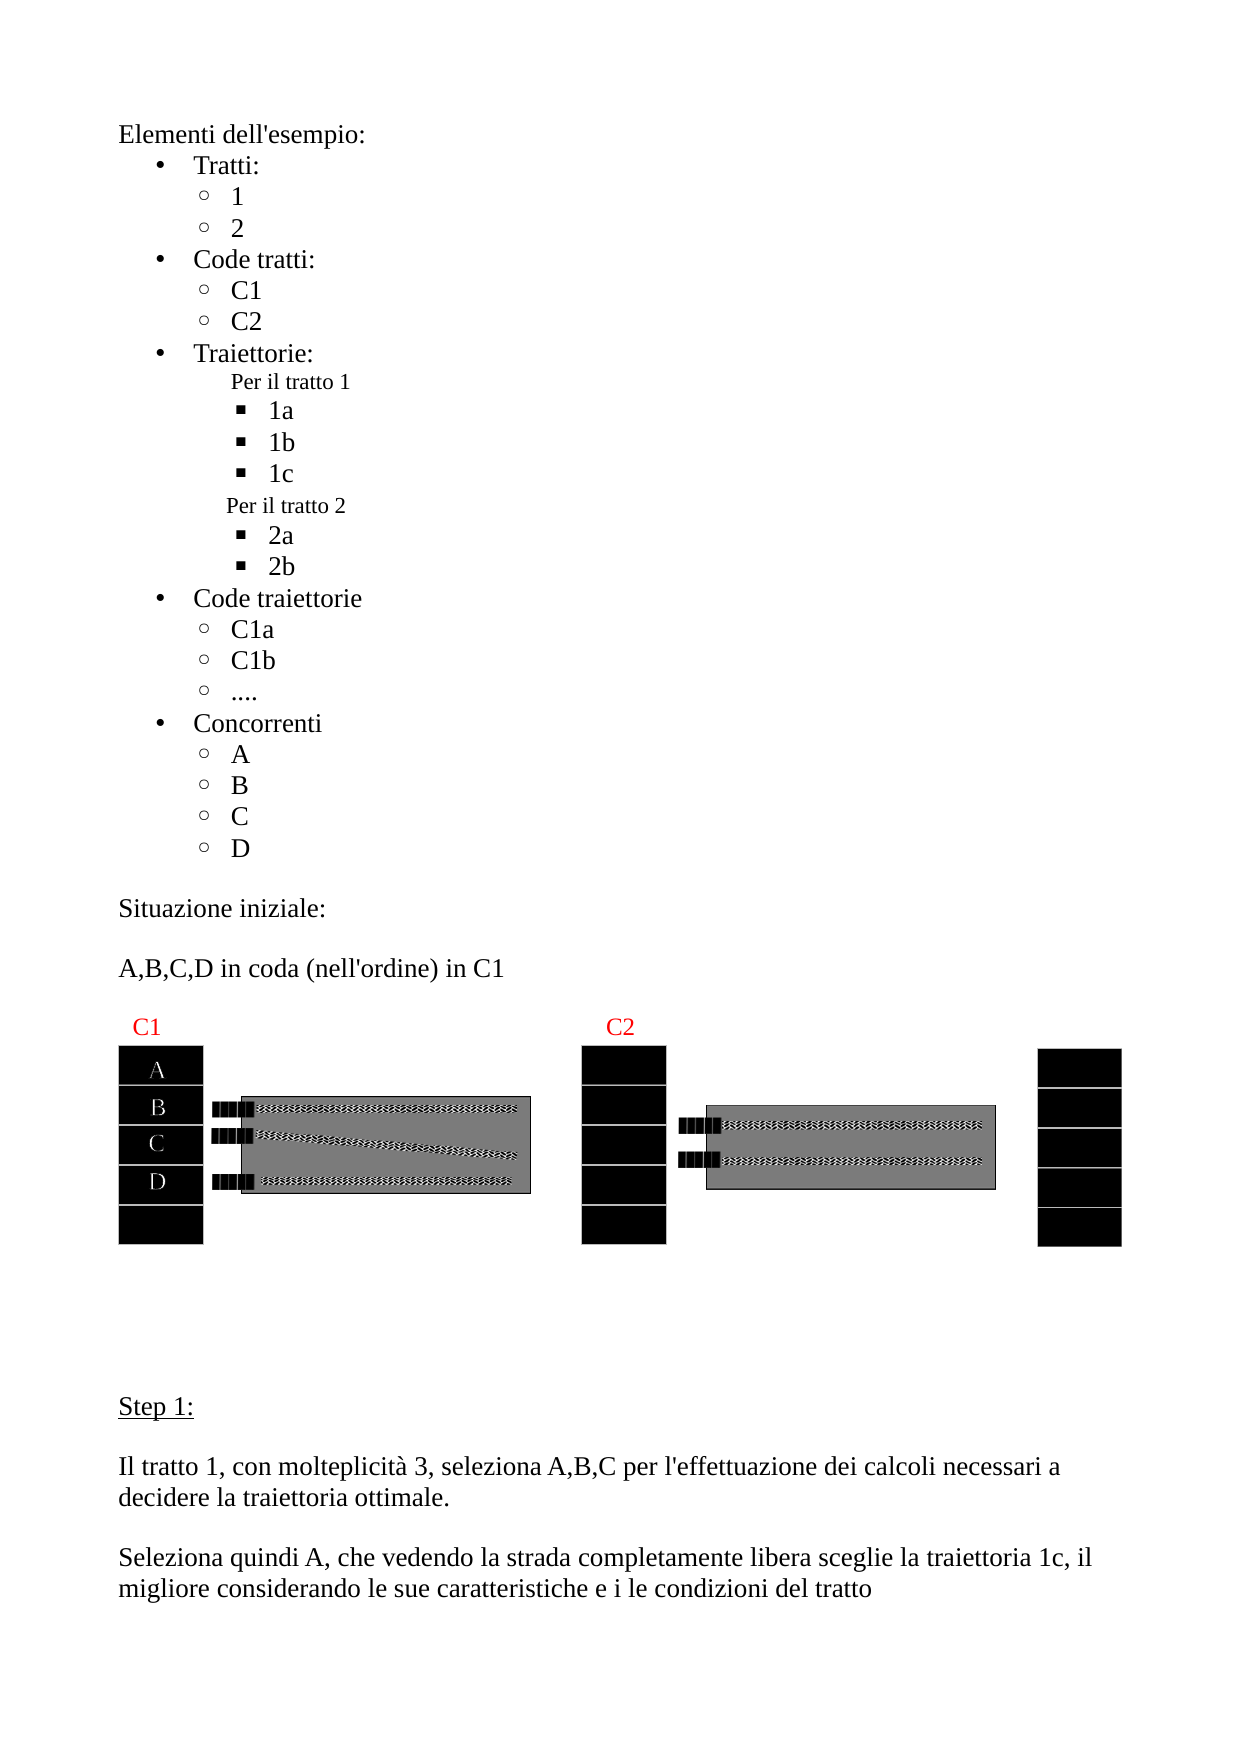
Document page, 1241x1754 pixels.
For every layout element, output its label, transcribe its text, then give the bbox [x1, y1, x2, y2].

picture [118, 1045, 1122, 1247]
list B [193, 769, 1122, 801]
list C2 [193, 306, 1122, 337]
list C [193, 801, 1122, 832]
text Situazione iniziale: [118, 892, 1122, 923]
list .... [193, 676, 1122, 707]
list C1a [193, 613, 1122, 644]
list Concorrenti [156, 707, 1122, 738]
list 2 [193, 212, 1122, 243]
text Seleziona quindi A, che vedendo la strada completamente libera sceglie la traiettoria 1c, il migliore considerando le sue caratteristiche e i le condizioni del tratto [118, 1541, 1122, 1604]
list D [193, 832, 1122, 863]
text Elementi dell'esempio: [118, 118, 1122, 149]
text A,B,C,D in coda (nell'ordine) in C1 [118, 952, 1122, 983]
text Step 1: [118, 1391, 1122, 1422]
list Traiettorie: [156, 337, 1122, 368]
text Per il tratto 2 [118, 488, 1122, 519]
list C1b [193, 644, 1122, 676]
list Code tratti: [156, 243, 1122, 274]
list 1c [231, 457, 1122, 488]
list 2b [231, 551, 1122, 582]
list Per il tratto 1 [193, 368, 1122, 394]
list A [193, 738, 1122, 769]
list C1 [193, 274, 1122, 306]
list Tratti: [156, 149, 1122, 181]
list 1a [231, 394, 1122, 426]
list 2a [231, 519, 1122, 551]
list 1 [193, 181, 1122, 212]
list 1b [231, 426, 1122, 457]
list Code traiettorie [156, 582, 1122, 613]
text Il tratto 1, con molteplicità 3, seleziona A,B,C per l'effettuazione dei calcoli necessari a decidere la traiettoria ottimale. [118, 1450, 1122, 1513]
